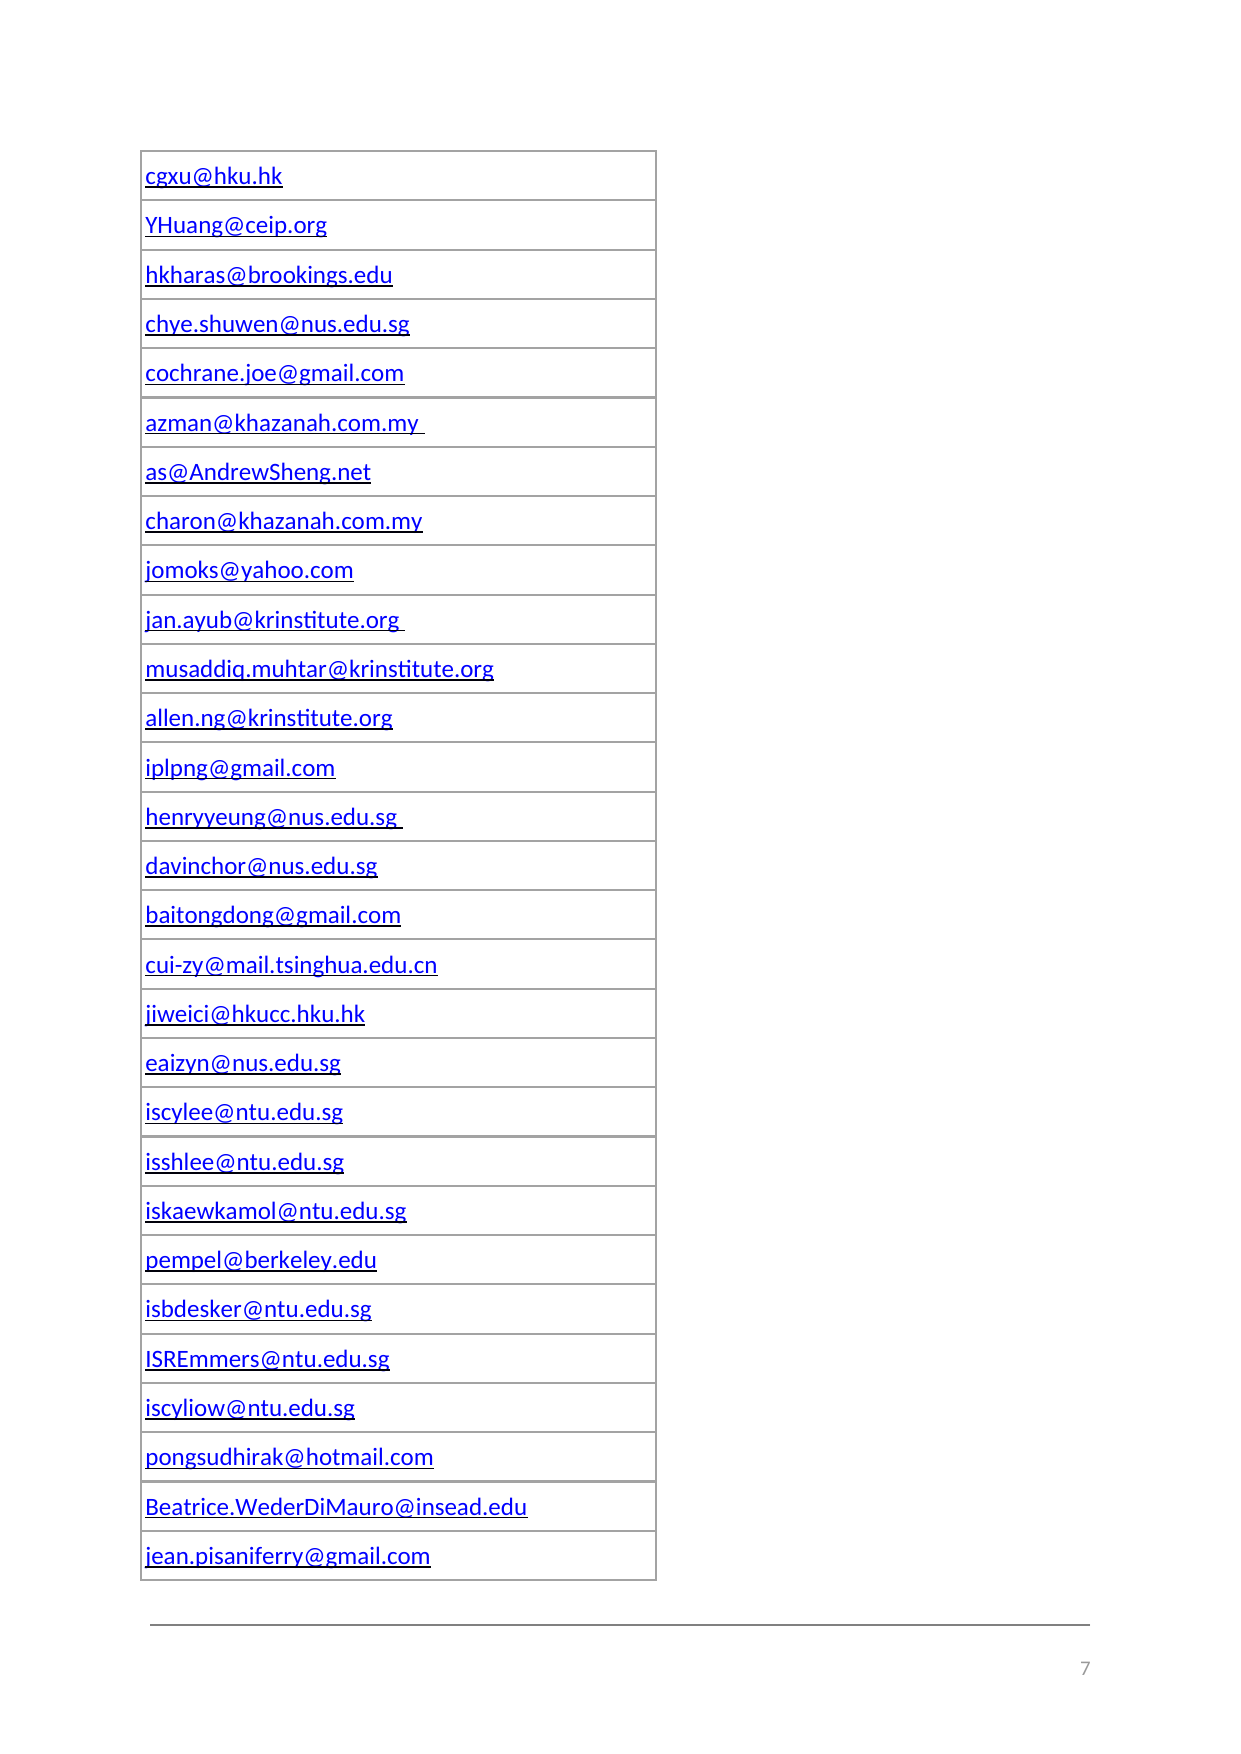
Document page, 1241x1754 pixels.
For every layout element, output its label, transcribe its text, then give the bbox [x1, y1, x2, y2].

table_cell jomoks@yahoo.com [142, 546, 655, 593]
table_cell chye.shuwen@nus.edu.sg [142, 300, 655, 347]
table_cell isshlee@ntu.edu.sg [142, 1138, 655, 1185]
table_cell cgxu@hku.hk [142, 152, 655, 199]
table_cell iplpng@gmail.com [142, 743, 655, 791]
table_cell iscyliow@ntu.edu.sg [142, 1384, 655, 1431]
table_cell cui-zy@mail.tsinghua.edu.cn [142, 940, 655, 988]
table_cell jan.ayub@krinstitute.org [142, 596, 655, 643]
table_cell jiweici@hkucc.hku.hk [142, 990, 655, 1037]
table_cell musaddiq.muhtar@krinstitute.org [142, 645, 655, 692]
table_cell cochrane.joe@gmail.com [142, 349, 655, 396]
table_cell as@AndrewSheng.net [142, 448, 655, 495]
table_cell azman@khazanah.com.my [142, 399, 655, 446]
table_cell pongsudhirak@hotmail.com [142, 1433, 655, 1480]
table_cell iscylee@ntu.edu.sg [142, 1088, 655, 1135]
table_cell iskaewkamol@ntu.edu.sg [142, 1187, 655, 1234]
table_cell isbdesker@ntu.edu.sg [142, 1285, 655, 1332]
table_cell jean.pisaniferry@gmail.com [142, 1532, 655, 1579]
table_cell baitongdong@gmail.com [142, 891, 655, 938]
table_cell ISREmmers@ntu.edu.sg [142, 1335, 655, 1382]
table_cell pempel@berkeley.edu [142, 1236, 655, 1283]
table_cell eaizyn@nus.edu.sg [142, 1039, 655, 1086]
table_cell henryyeung@nus.edu.sg [142, 793, 655, 840]
table_cell YHuang@ceip.org [142, 201, 655, 248]
table_cell davinchor@nus.edu.sg [142, 842, 655, 889]
table_cell allen.ng@krinstitute.org [142, 694, 655, 741]
table_cell hkharas@brookings.edu [142, 251, 655, 298]
table_cell Beatrice.WederDiMauro@insead.edu [142, 1483, 655, 1529]
table_cell charon@khazanah.com.my [142, 497, 655, 544]
